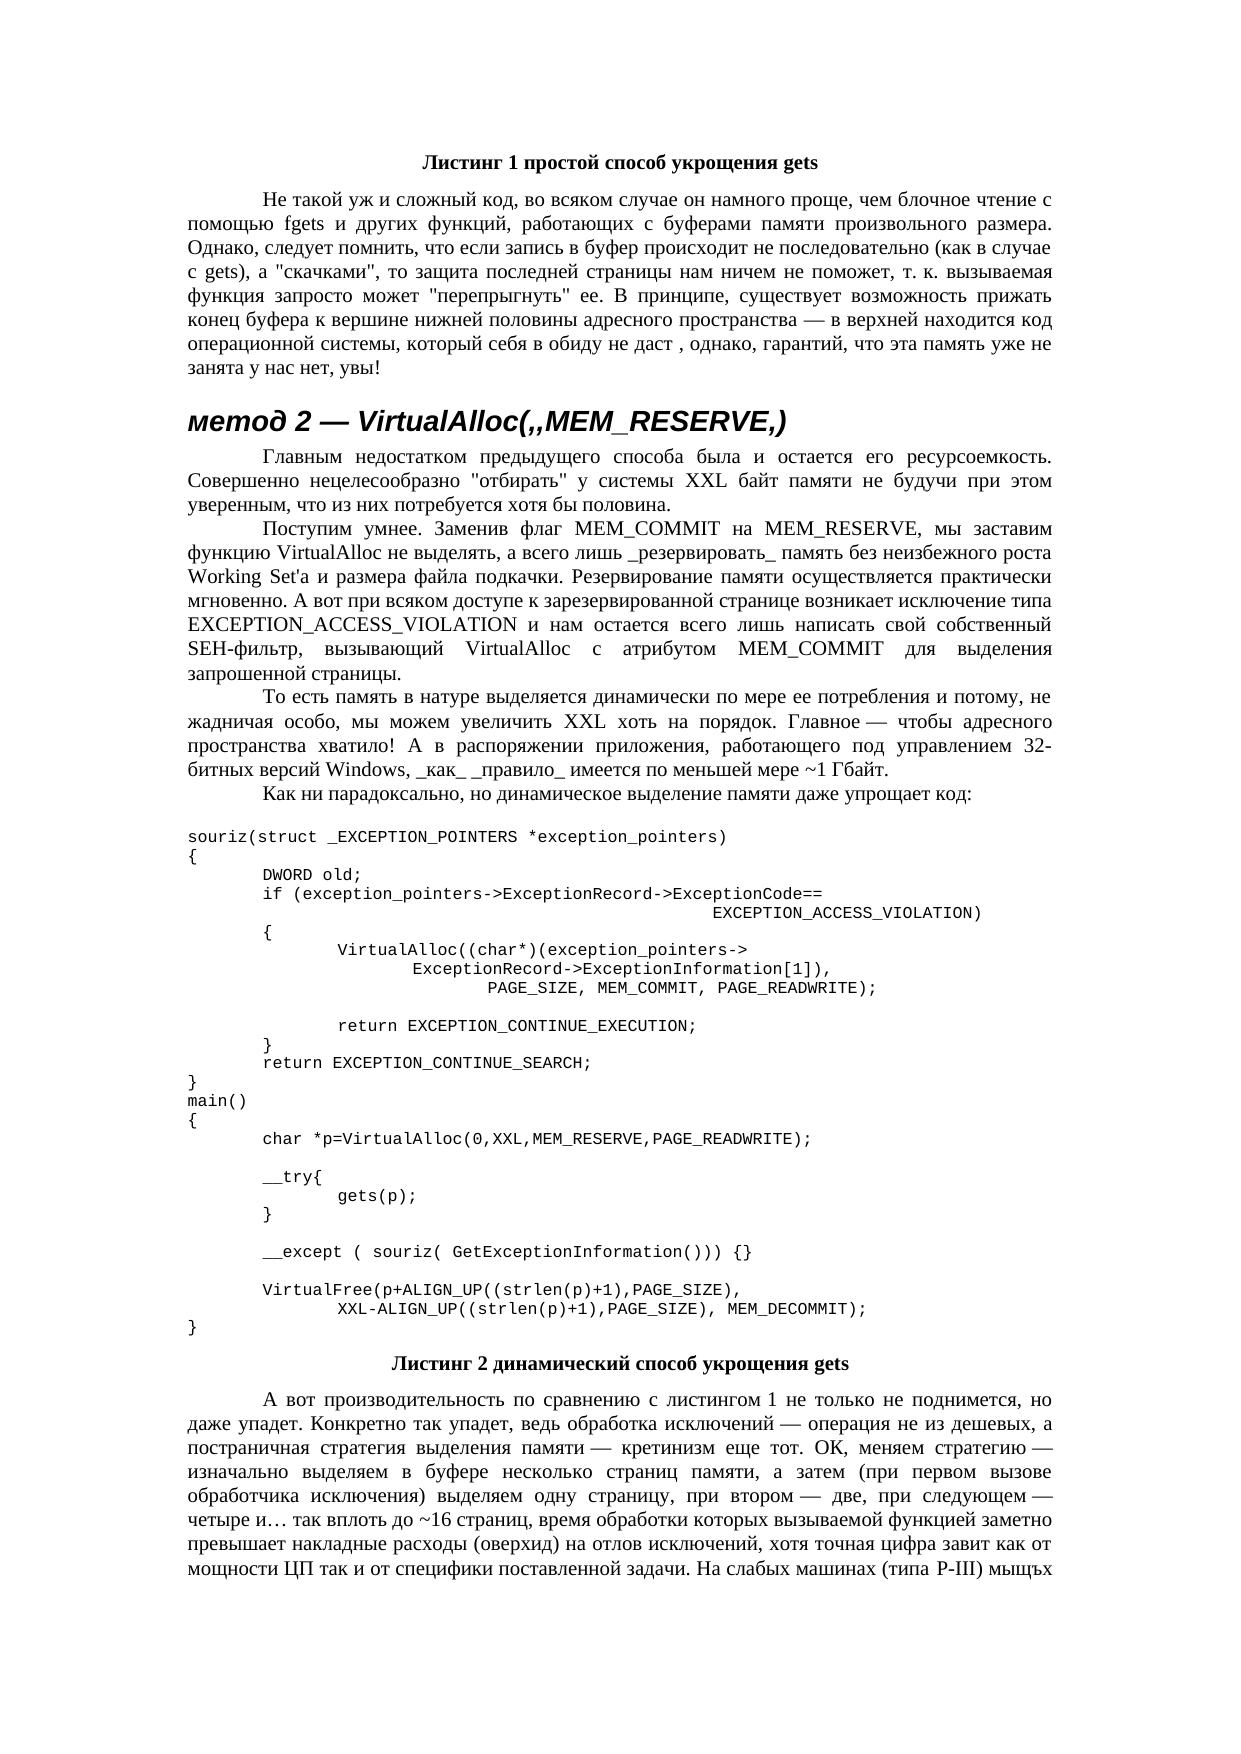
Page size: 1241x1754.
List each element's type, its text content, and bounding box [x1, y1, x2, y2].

text } [187, 1206, 1053, 1225]
subtitle метод 2 — VirtualAlloc(,,MEM_RESERVE,) [187, 404, 1053, 438]
text XXL-ALIGN_UP((strlen(p)+1),PAGE_SIZE), MEM_DECOMMIT); [187, 1300, 1053, 1319]
text Как ни парадоксально, но динамическое выделение памяти даже упрощает код: [187, 781, 1053, 805]
text VirtualAlloc((char*)(exception_pointers-> [187, 942, 1053, 961]
text __except ( souriz( GetExceptionInformation())) {} [187, 1244, 1053, 1262]
text } [187, 1319, 1053, 1338]
text То есть память в натуре выделяется динамически по мере ее потребления и потому, не жадничая особо, мы можем увеличить XXL хоть на порядок. Главное — чтобы адресного пространства хватило! А в распоряжении приложения, работающего под управлением 32-битных версий Windows, _как_ _правило_ имеется по меньшей мере ~1 Гбайт. [187, 684, 1053, 781]
text Листинг 2 динамический способ укрощения gets [187, 1350, 1053, 1374]
text { [187, 923, 1053, 942]
text main() [187, 1093, 1053, 1112]
text __try{ [187, 1168, 1053, 1187]
text Не такой уж и сложный код, во всяком случае он намного проще, чем блочное чтение с помощью fgets и других функций, работающих с буферами памяти произвольного размера. Однако, следует помнить, что если запись в буфер происходит не последовательно (как в случае с gets), а "скачками", то защита последней страницы нам ничем не поможет, т. к. вызываемая функция запросто может "перепрыгнуть" ее. В принципе, существует возможность прижать конец буфера к вершине нижней половины адресного пространства — в верхней находится код операционной системы, который себя в обиду не даст , однако, гарантий, что эта память уже не занята у нас нет, увы! [187, 187, 1053, 379]
text ExceptionRecord->ExceptionInformation[1]), [187, 961, 1053, 980]
text if (exception_pointers->ExceptionRecord->ExceptionCode== [187, 885, 1053, 904]
text gets(p); [187, 1187, 1053, 1206]
text char *p=VirtualAlloc(0,XXL,MEM_RESERVE,PAGE_READWRITE); [187, 1131, 1053, 1149]
text Листинг 1 простой способ укрощения gets [187, 150, 1053, 174]
text { [187, 848, 1053, 867]
text } [187, 1074, 1053, 1093]
text return EXCEPTION_CONTINUE_EXECUTION; [187, 1017, 1053, 1036]
text PAGE_SIZE, MEM_COMMIT, PAGE_READWRITE); [187, 980, 1053, 998]
text { [187, 1112, 1053, 1131]
text EXCEPTION_ACCESS_VIOLATION) [187, 904, 1053, 923]
text } [187, 1036, 1053, 1055]
text Главным недостатком предыдущего способа была и остается его ресурсоемкость. Совершенно нецелесообразно "отбирать" у системы XXL байт памяти не будучи при этом уверенным, что из них потребуется хотя бы половина. [187, 444, 1053, 516]
text DWORD old; [187, 867, 1053, 885]
text А вот производительность по сравнению с листингом 1 не только не поднимется, но даже упадет. Конкретно так упадет, ведь обработка исключений — операция не из дешевых, а постраничная стратегия выделения памяти — кретинизм еще тот. ОК, меняем стратегию —изначально выделяем в буфере несколько страниц памяти, а затем (при первом вызове обработчика исключения) выделяем одну страницу, при втором — две, при следующем — четыре и… так вплоть до ~16 страниц, время обработки которых вызываемой функцией заметно превышает накладные расходы (оверхид) на отлов исключений, хотя точная цифра завит как от мощности ЦП так и от специфики поставленной задачи. На слабых машинах (типа P-III) мыщъх [187, 1387, 1053, 1579]
text return EXCEPTION_CONTINUE_SEARCH; [187, 1055, 1053, 1074]
text VirtualFree(p+ALIGN_UP((strlen(p)+1),PAGE_SIZE), [187, 1281, 1053, 1300]
text souriz(struct _EXCEPTION_POINTERS *exception_pointers) [187, 829, 1053, 848]
text Поступим умнее. Заменив флаг MEM_COMMIT на MEM_RESERVE, мы заставим функцию VirtualAlloc не выделять, а всего лишь _резервировать_ память без неизбежного роста Working Set'а и размера файла подкачки. Резервирование памяти осуществляется практически мгновенно. А вот при всяком доступе к зарезервированной странице возникает исключение типа EXCEPTION_ACCESS_VIOLATION и нам остается всего лишь написать свой собственный SEH-фильтр, вызывающий VirtualAlloc с атрибутом MEM_COMMIT для выделения запрошенной страницы. [187, 516, 1053, 684]
